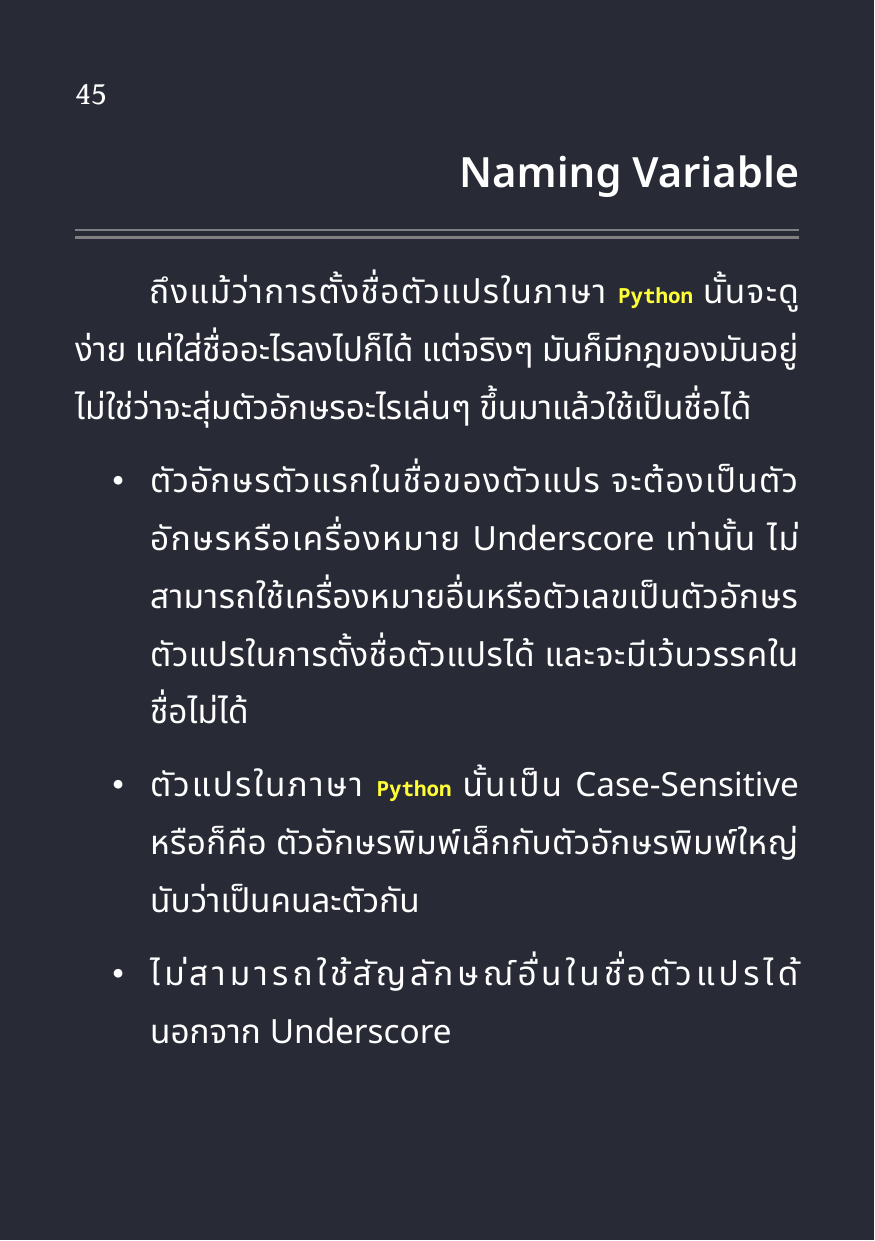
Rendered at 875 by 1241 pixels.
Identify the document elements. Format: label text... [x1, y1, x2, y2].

list ตัวอักษรตัวแรกในชื่อของตัวแปร จะต้องเป็นตัวอักษรหรือเครื่องหมาย Underscore เท่านั้น ไม่สามารถใช้เครื่องหมายอื่นหรือตัวเลขเป็นตัวอักษรตัวแปรในการตั้งชื่อตัวแปรได้ และจะมีเว้นวรรคในชื่อไม่ได้ [112, 457, 799, 739]
subtitle Naming Variable [134, 143, 799, 200]
list ไม่สามารถใช้สัญลักษณ์อื่นในชื่อตัวแปรได้ นอกจาก Underscore [112, 949, 799, 1058]
list ตัวแปรในภาษา Python นั้นเป็น Case-Sensitive หรือก็คือ ตัวอักษรพิมพ์เล็กกับตัวอักษรพิมพ์ใหญ่นับว่าเป็นคนละตัวกัน [112, 761, 799, 927]
text ถึงแม้ว่าการตั้งชื่อตัวแปรในภาษา Python นั้นจะดูง่าย แค่ใส่ชื่ออะไรลงไปก็ได้ แต่จริงๆ มันก็มีกฎของมันอยู่ ไม่ใช่ว่าจะสุ่มตัวอักษรอะไรเล่นๆ ขึ้นมาแล้วใช้เป็นชื่อได้ [75, 268, 799, 434]
